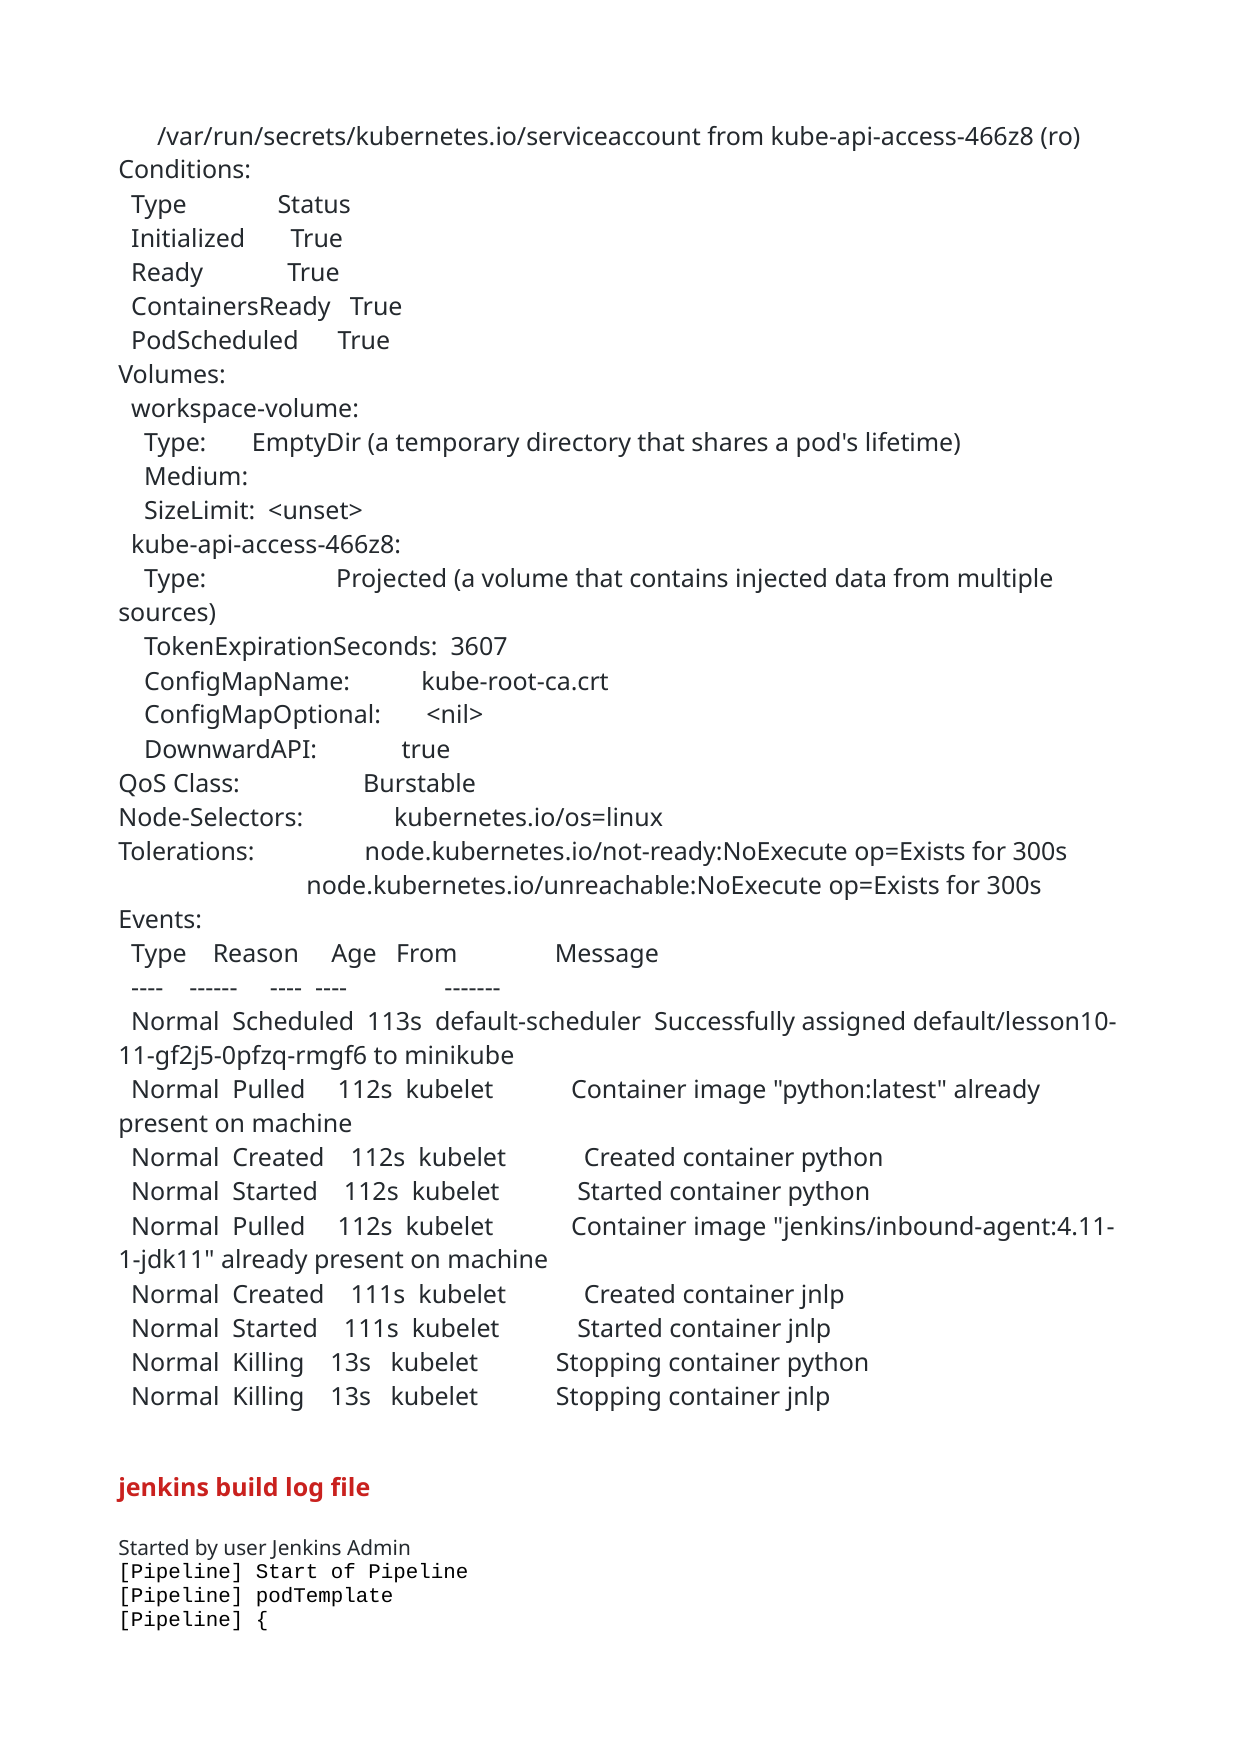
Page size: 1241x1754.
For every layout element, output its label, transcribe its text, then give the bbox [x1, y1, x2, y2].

text Conditions: [118, 152, 1122, 186]
text ContainersReady True [118, 288, 1122, 322]
text Initialized True [118, 220, 1122, 254]
text Tolerations: node.kubernetes.io/not-ready:NoExecute op=Exists for 300s [118, 833, 1122, 867]
text Normal Started 111s kubelet Started container jnlp [118, 1310, 1122, 1344]
text kube-api-access-466z8: [118, 527, 1122, 561]
text Normal Created 111s kubelet Created container jnlp [118, 1276, 1122, 1310]
text [Pipeline] Start of Pipeline [118, 1561, 1122, 1585]
text Volumes: [118, 357, 1122, 391]
text [Pipeline] { [118, 1608, 1122, 1632]
text Normal Killing 13s kubelet Stopping container python [118, 1344, 1122, 1378]
text PodScheduled True [118, 322, 1122, 357]
text jenkins build log file [118, 1470, 1122, 1504]
text Normal Started 112s kubelet Started container python [118, 1174, 1122, 1208]
text node.kubernetes.io/unreachable:NoExecute op=Exists for 300s [118, 867, 1122, 902]
text Type: EmptyDir (a temporary directory that shares a pod's lifetime) [118, 425, 1122, 459]
text ConfigMapOptional: <nil> [118, 697, 1122, 731]
text SizeLimit: <unset> [118, 493, 1122, 527]
text Normal Pulled 112s kubelet Container image "python:latest" already present on machine [118, 1072, 1122, 1140]
text Type Reason Age From Message [118, 936, 1122, 970]
text Type Status [118, 186, 1122, 220]
text ConfigMapName: kube-root-ca.crt [118, 663, 1122, 697]
text Ready True [118, 254, 1122, 288]
text Normal Killing 13s kubelet Stopping container jnlp [118, 1378, 1122, 1412]
text QoS Class: Burstable [118, 765, 1122, 799]
text Normal Created 112s kubelet Created container python [118, 1140, 1122, 1174]
text TokenExpirationSeconds: 3607 [118, 629, 1122, 663]
text Events: [118, 902, 1122, 936]
text DownwardAPI: true [118, 731, 1122, 765]
text /var/run/secrets/kubernetes.io/serviceaccount from kube-api-access-466z8 (ro) [118, 118, 1122, 152]
text ---- ------ ---- ---- ------- [118, 970, 1122, 1004]
text Normal Scheduled 113s default-scheduler Successfully assigned default/lesson10-11-gf2j5-0pfzq-rmgf6 to minikube [118, 1004, 1122, 1072]
text Type: Projected (a volume that contains injected data from multiple sources) [118, 561, 1122, 629]
text Normal Pulled 112s kubelet Container image "jenkins/inbound-agent:4.11-1-jdk11" already present on machine [118, 1208, 1122, 1276]
text Started by user Jenkins Admin [118, 1533, 1122, 1561]
text Node-Selectors: kubernetes.io/os=linux [118, 799, 1122, 833]
text [Pipeline] podTemplate [118, 1585, 1122, 1608]
text workspace-volume: [118, 391, 1122, 425]
text Medium: [118, 459, 1122, 493]
